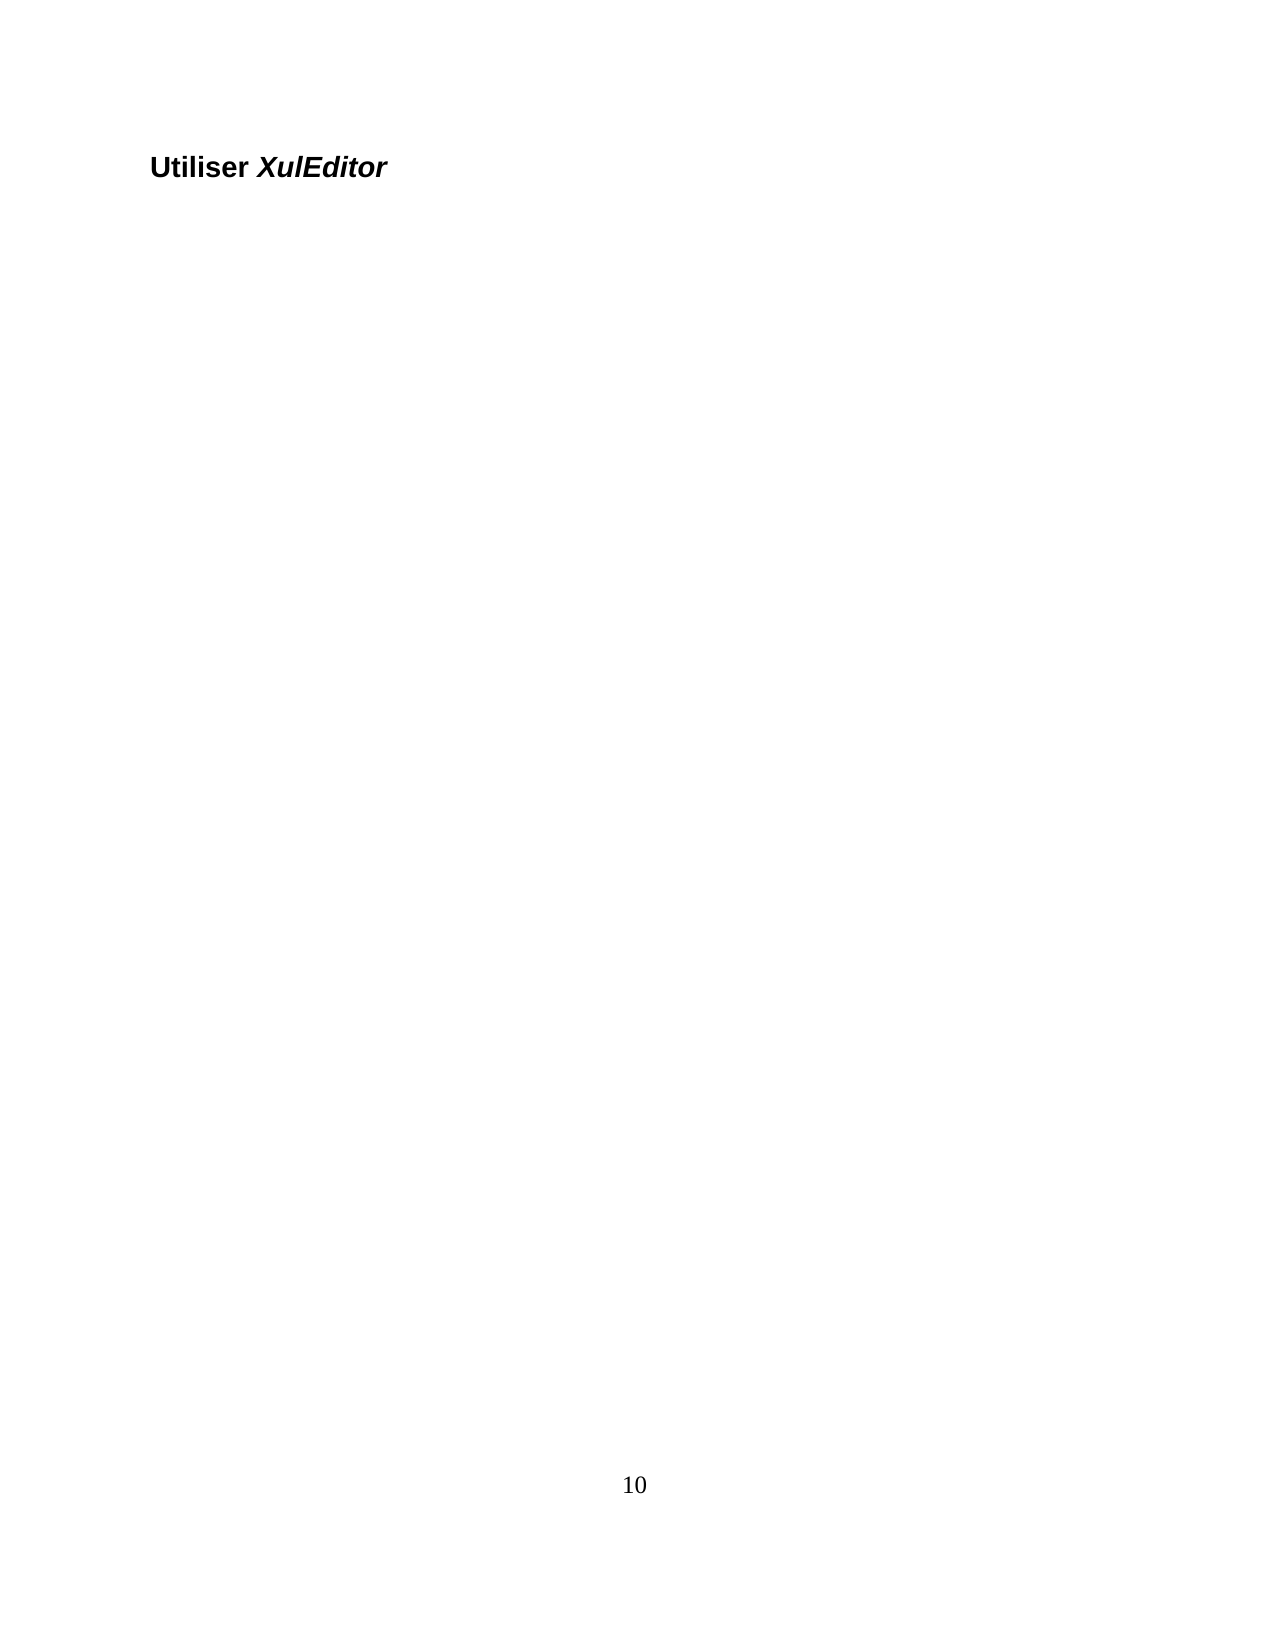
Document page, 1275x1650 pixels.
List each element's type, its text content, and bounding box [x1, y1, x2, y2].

subtitle Utiliser XulEditor [150, 150, 1125, 183]
